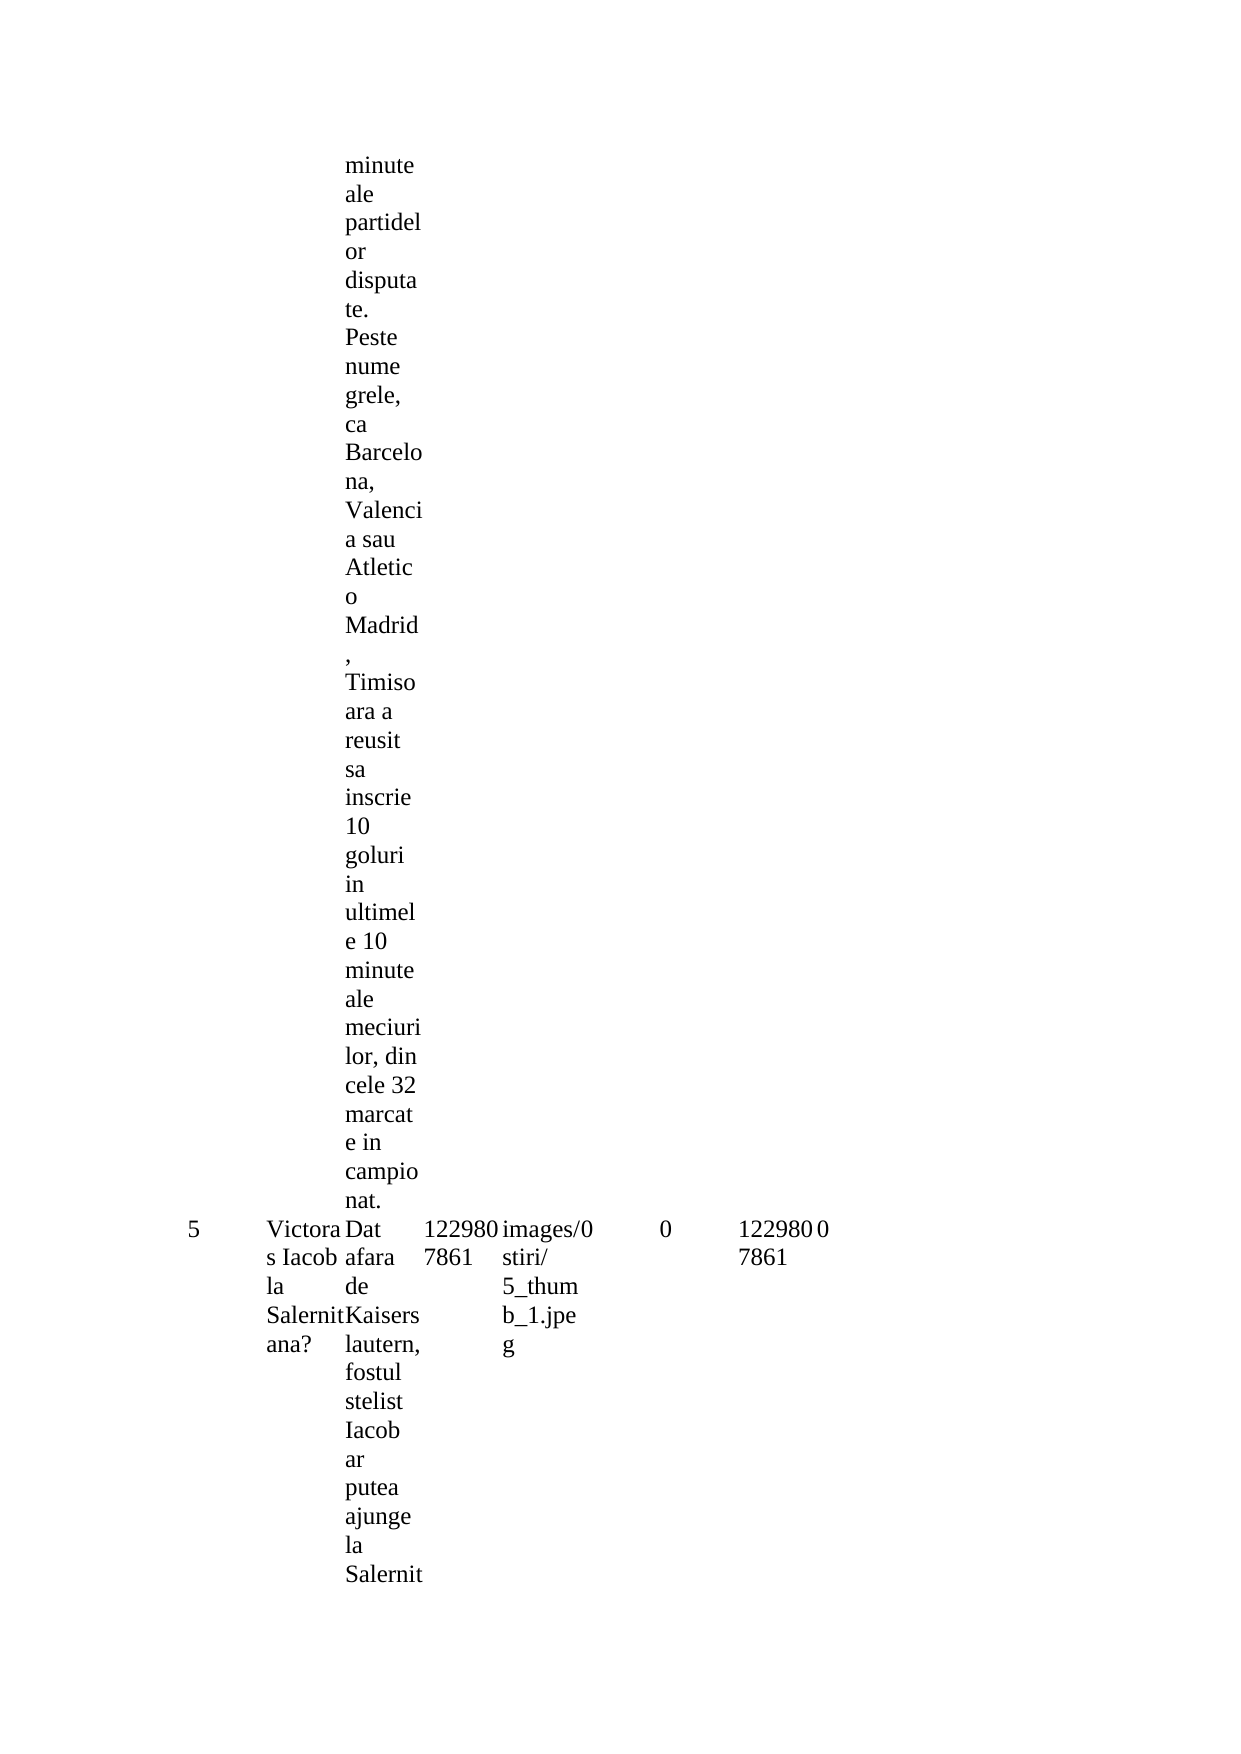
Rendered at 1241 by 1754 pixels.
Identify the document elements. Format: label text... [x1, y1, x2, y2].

table_cell [423, 150, 502, 1214]
table_cell [974, 150, 1053, 1214]
table_cell [581, 150, 659, 1214]
table_cell [266, 150, 345, 1214]
table_cell [895, 1214, 974, 1587]
table_cell [974, 1214, 1053, 1587]
table_cell images/stiri/5_thumb_1.jpeg [502, 1214, 581, 1587]
table_cell 0 [659, 1214, 738, 1587]
table_cell [659, 150, 738, 1214]
table_cell [502, 150, 581, 1214]
table_cell 1229807861 [738, 1214, 817, 1587]
table_cell 0 [817, 1214, 895, 1587]
table_cell [895, 150, 974, 1214]
table_cell 1229807861 [423, 1214, 502, 1587]
table_cell [817, 150, 895, 1214]
table_cell Dat afara de Kaiserslautern, fostul stelist Iacob ar putea ajunge la Salernit [345, 1214, 423, 1587]
table_cell [188, 150, 266, 1214]
table_cell Victoras Iacob la Salernitana? [266, 1214, 345, 1587]
table_cell 0 [581, 1214, 659, 1587]
table_cell minute ale partidelor disputate. Peste nume grele, ca Barcelona, Valencia sau Atletico Madrid, Timisoara a reusit sa inscrie 10 goluri in ultimele 10 minute ale meciurilor, din cele 32 marcate in campionat. [345, 150, 423, 1214]
table_cell 5 [188, 1214, 266, 1587]
table_cell [738, 150, 817, 1214]
